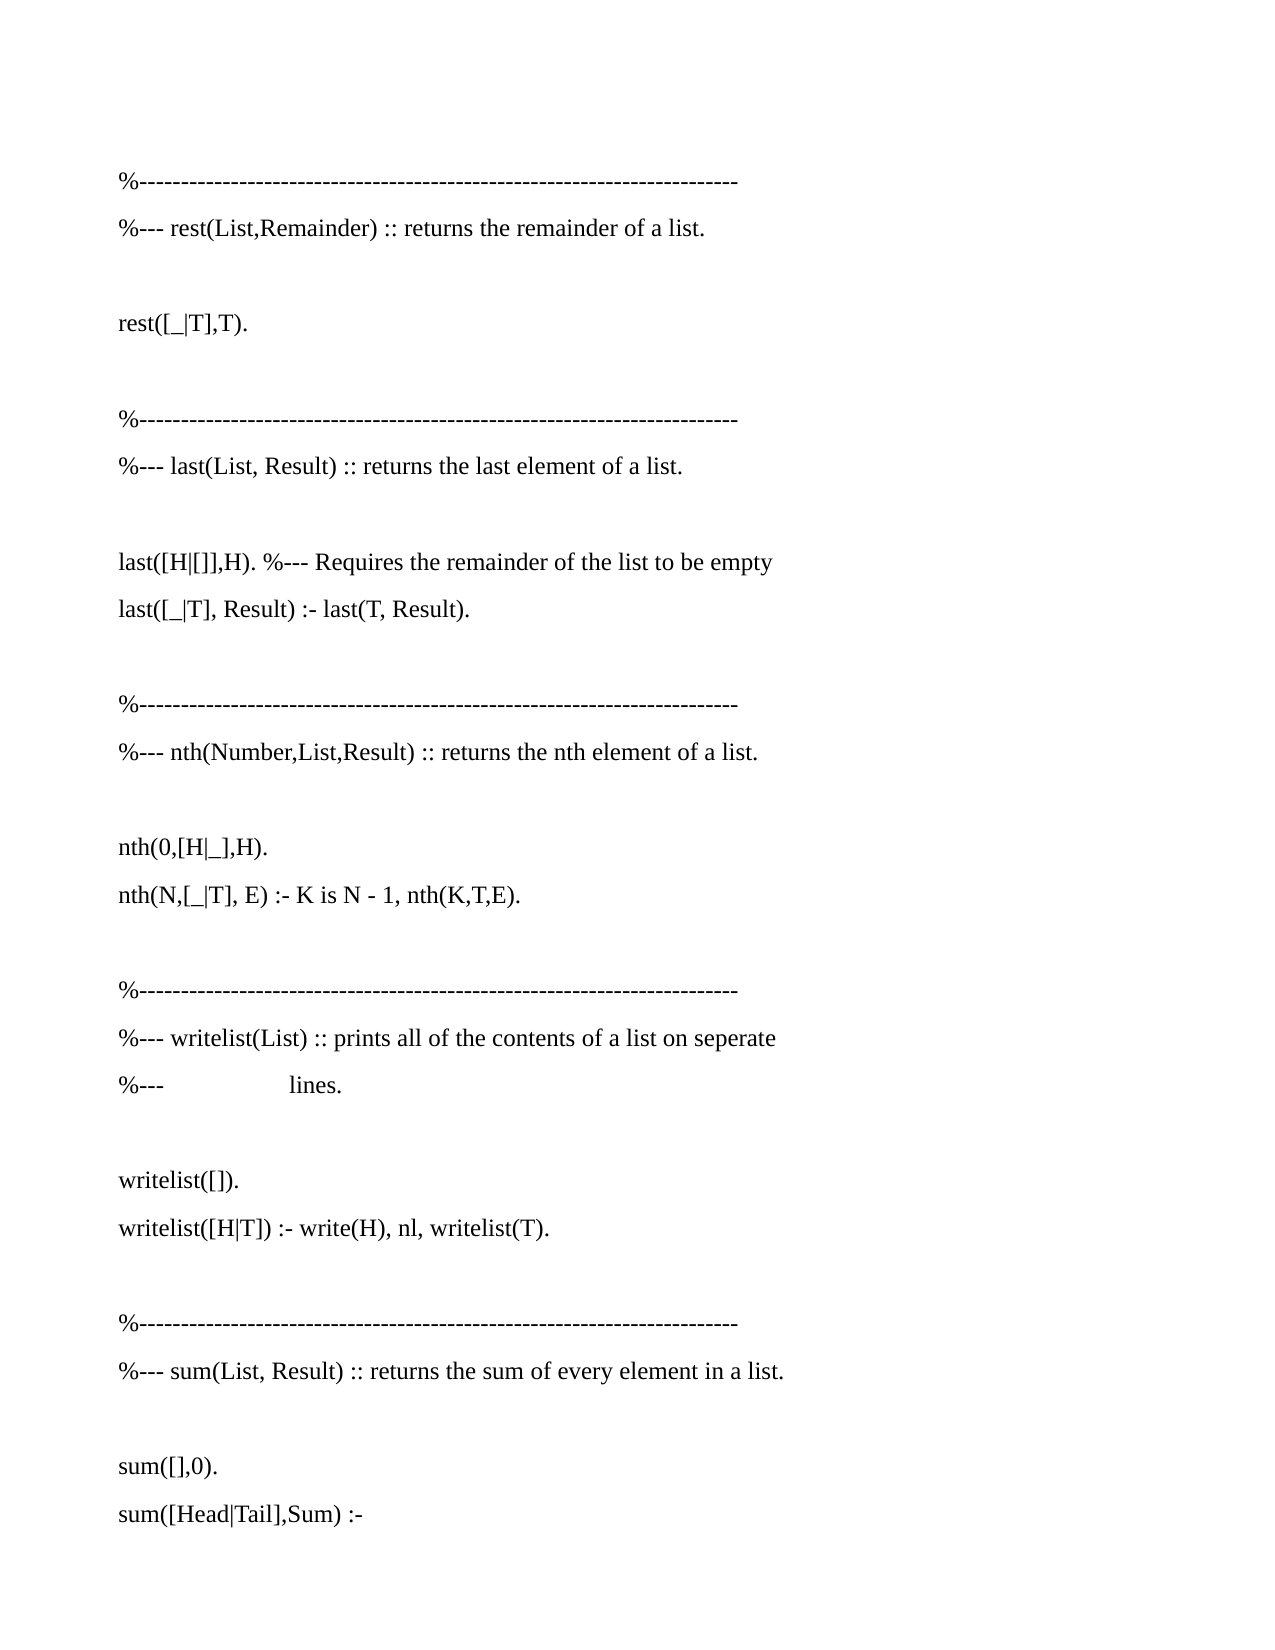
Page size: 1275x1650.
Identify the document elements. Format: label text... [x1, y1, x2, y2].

text %--- last(List, Result) :: returns the last element of a list. [118, 451, 1157, 480]
text %------------------------------------------------------------------------ [118, 166, 1157, 194]
text sum([Head|Tail],Sum) :- [118, 1499, 1157, 1527]
text %------------------------------------------------------------------------ [118, 975, 1157, 1004]
text %--- sum(List, Result) :: returns the sum of every element in a list. [118, 1356, 1157, 1384]
text rest([_|T],T). [118, 308, 1157, 337]
text %------------------------------------------------------------------------ [118, 1308, 1157, 1337]
text %--- rest(List,Remainder) :: returns the remainder of a list. [118, 213, 1157, 242]
text %------------------------------------------------------------------------ [118, 404, 1157, 432]
text %--- lines. [118, 1070, 1157, 1099]
text writelist([H|T]) :- write(H), nl, writelist(T). [118, 1213, 1157, 1242]
text %--- writelist(List) :: prints all of the contents of a list on seperate [118, 1023, 1157, 1051]
text last([H|[]],H). %--- Requires the remainder of the list to be empty [118, 547, 1157, 575]
text last([_|T], Result) :- last(T, Result). [118, 594, 1157, 623]
text %------------------------------------------------------------------------ [118, 689, 1157, 718]
text writelist([]). [118, 1165, 1157, 1194]
text nth(0,[H|_],H). [118, 832, 1157, 861]
text nth(N,[_|T], E) :- K is N - 1, nth(K,T,E). [118, 880, 1157, 908]
text %--- nth(Number,List,Result) :: returns the nth element of a list. [118, 737, 1157, 766]
text sum([],0). [118, 1451, 1157, 1480]
